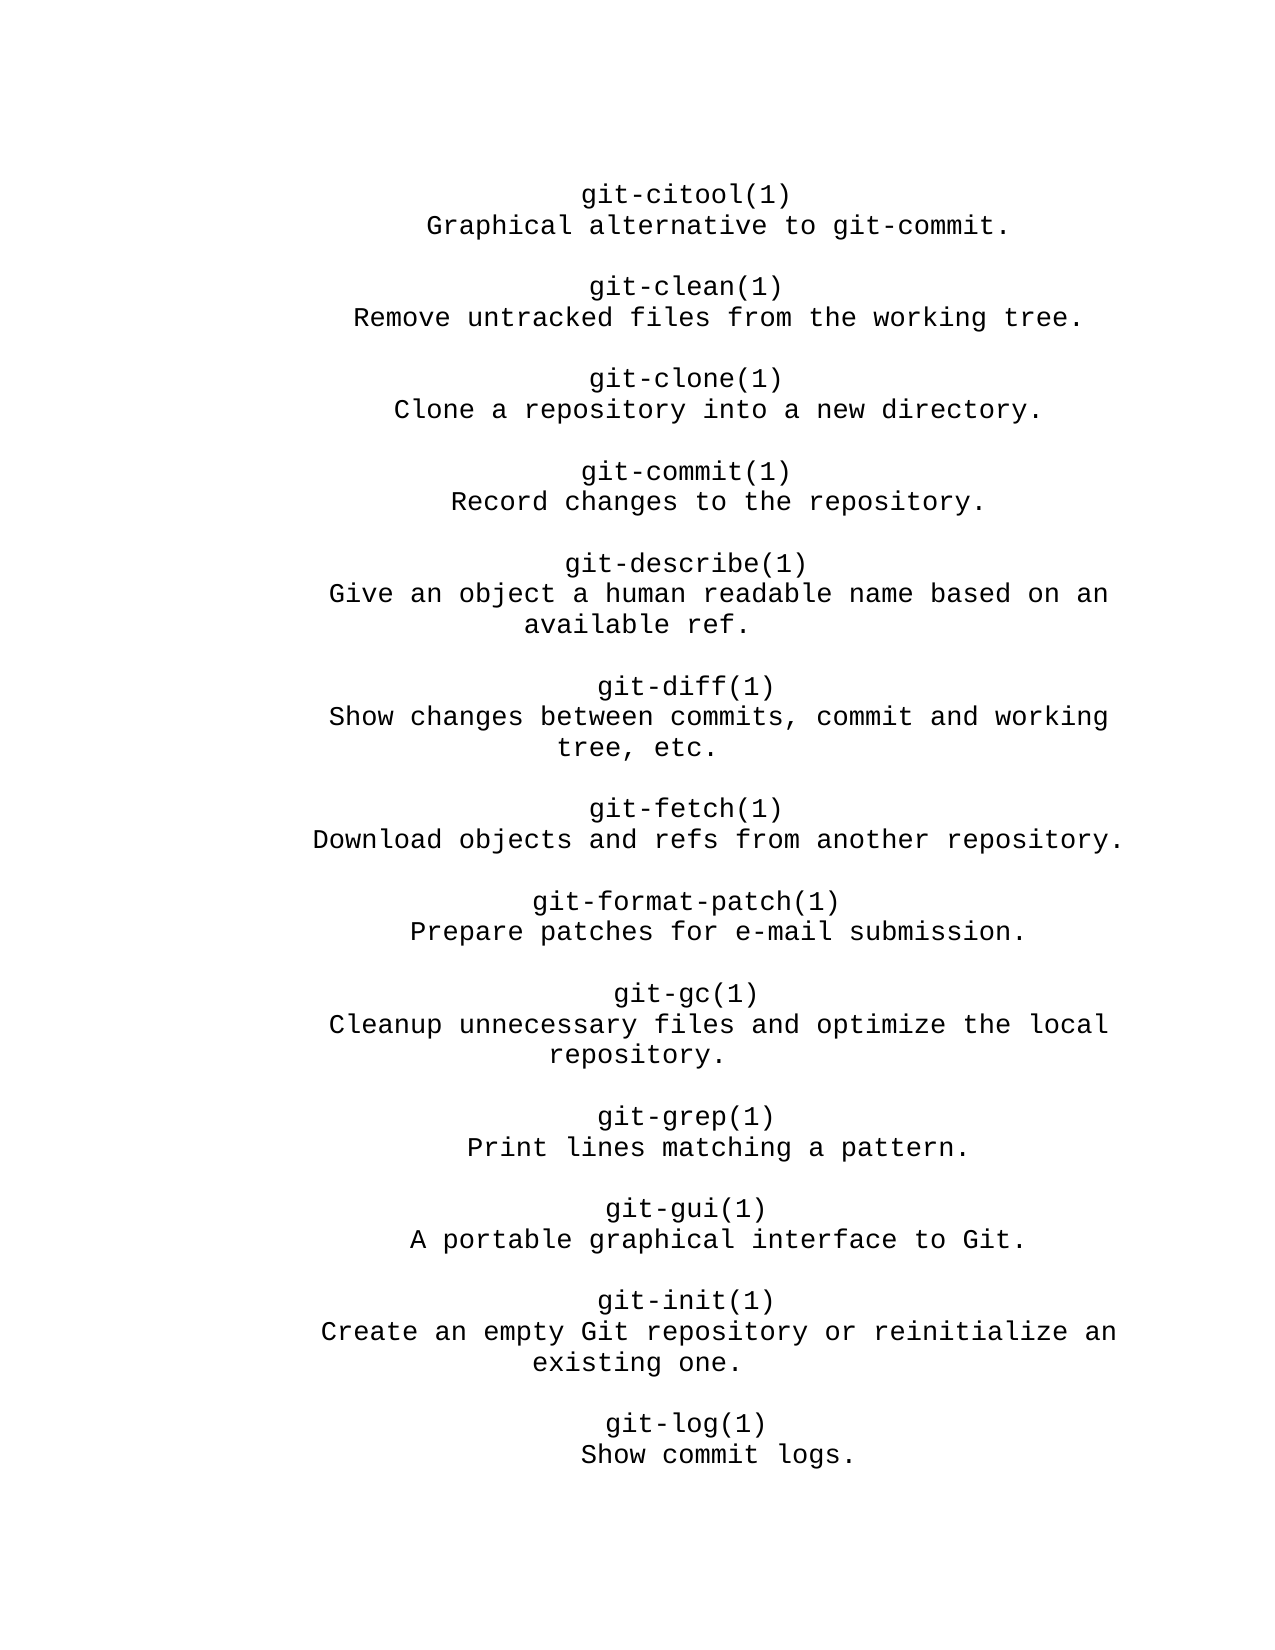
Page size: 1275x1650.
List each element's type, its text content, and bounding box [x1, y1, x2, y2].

text Print lines matching a pattern. [150, 1133, 1125, 1164]
text git-format-patch(1) [150, 887, 1125, 918]
text Download objects and refs from another repository. [150, 826, 1125, 857]
text git-gui(1) [150, 1195, 1125, 1226]
text git-log(1) [150, 1410, 1125, 1441]
text git-init(1) [150, 1287, 1125, 1318]
text git-clone(1) [150, 365, 1125, 396]
text Record changes to the repository. [150, 488, 1125, 519]
text A portable graphical interface to Git. [150, 1226, 1125, 1256]
text git-describe(1) [150, 549, 1125, 580]
text git-citool(1) [150, 181, 1125, 211]
text Remove untracked files from the working tree. [150, 304, 1125, 334]
text git-grep(1) [150, 1103, 1125, 1133]
text Clone a repository into a new directory. [150, 396, 1125, 427]
text Give an object a human readable name based on an available ref. [150, 580, 1125, 642]
text git-diff(1) [150, 672, 1125, 703]
text Prepare patches for e-mail submission. [150, 918, 1125, 949]
text Graphical alternative to git-commit. [150, 211, 1125, 242]
text git-commit(1) [150, 457, 1125, 488]
text git-fetch(1) [150, 795, 1125, 826]
text Show commit logs. [150, 1441, 1125, 1471]
text Create an empty Git repository or reinitialize an existing one. [150, 1318, 1125, 1379]
text Cleanup unnecessary files and optimize the local repository. [150, 1010, 1125, 1072]
text git-clean(1) [150, 273, 1125, 304]
text git-gc(1) [150, 980, 1125, 1010]
text Show changes between commits, commit and working tree, etc. [150, 703, 1125, 764]
